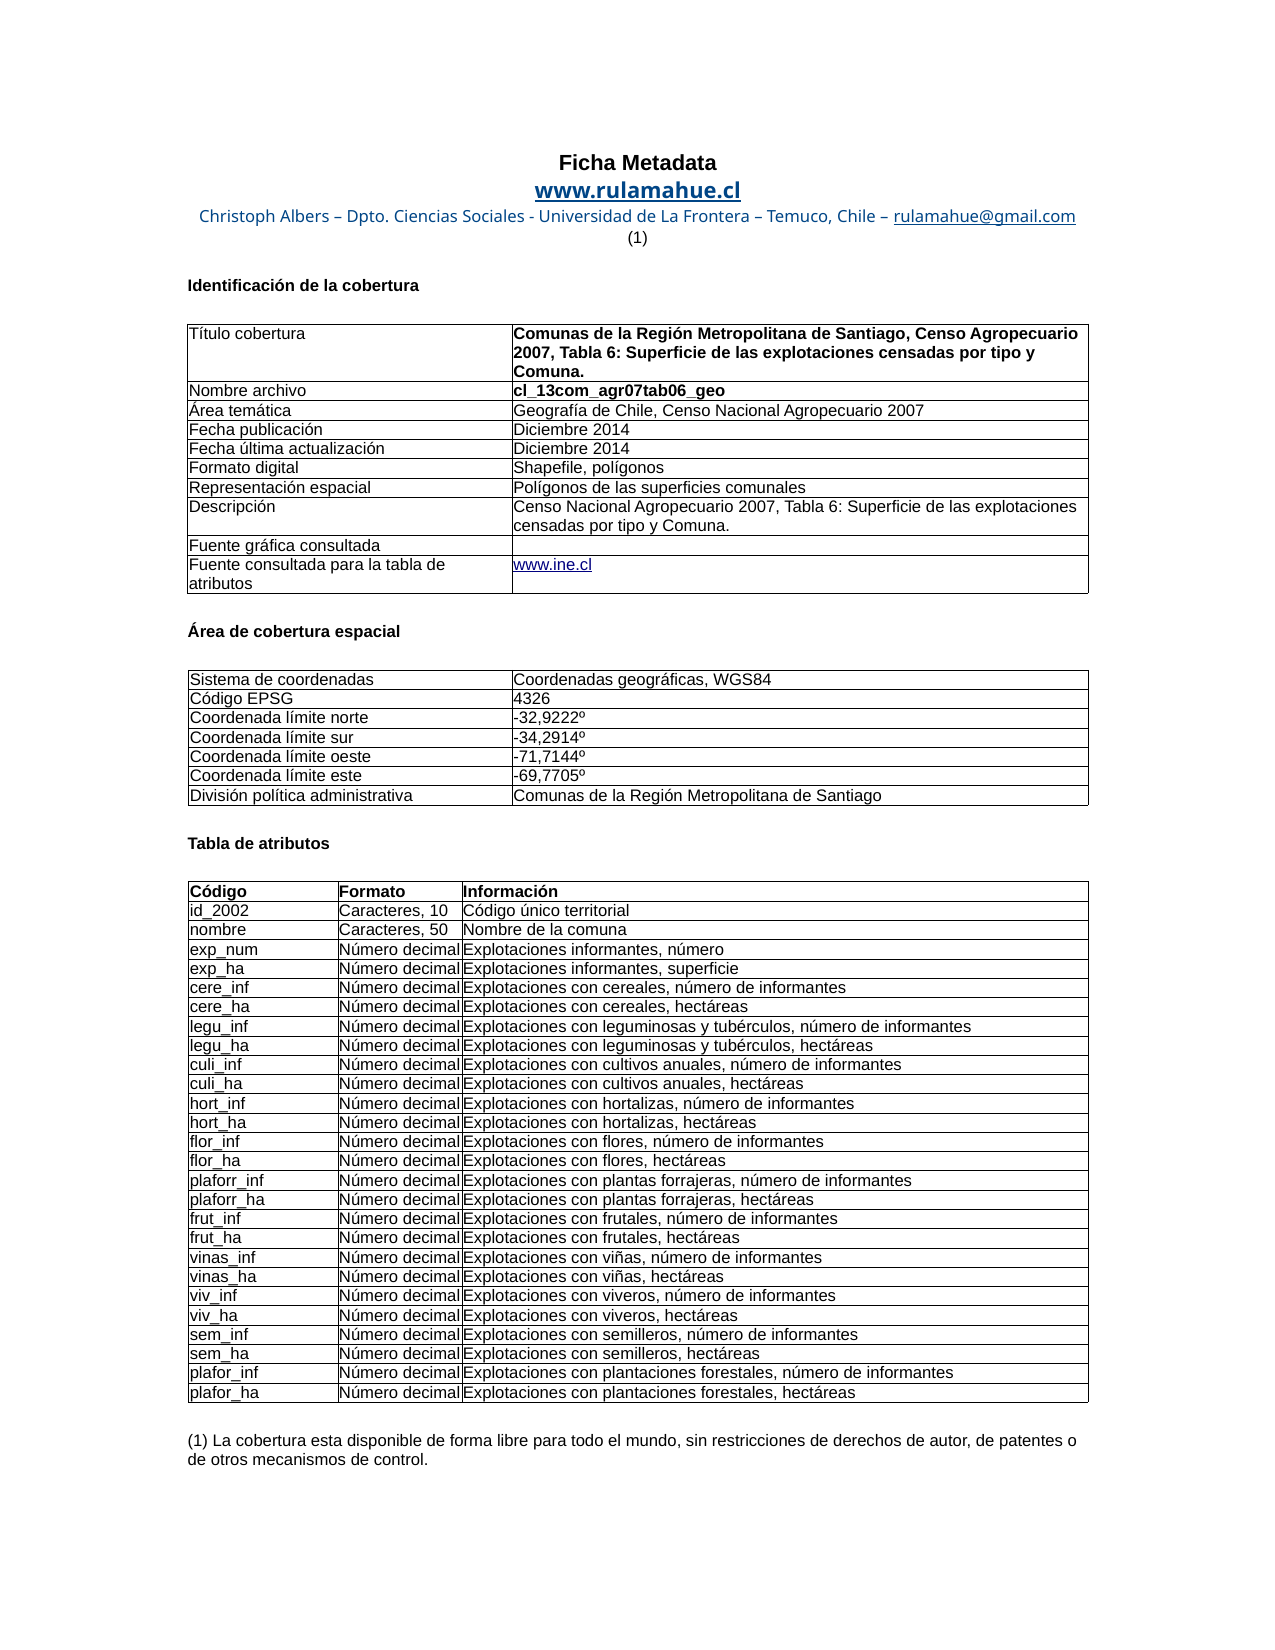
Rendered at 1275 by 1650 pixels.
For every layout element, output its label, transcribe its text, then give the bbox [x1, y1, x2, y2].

table_cell Diciembre 2014 [513, 421, 1088, 439]
table_cell viv_inf [189, 1287, 338, 1305]
table_cell Número decimal [339, 1345, 462, 1363]
text Tabla de atributos [187, 833, 1087, 853]
table_cell Código EPSG [189, 690, 512, 708]
table_cell Número decimal [339, 1364, 462, 1382]
table_cell flor_inf [189, 1133, 338, 1151]
table_cell Explotaciones con cereales, número de informantes [463, 979, 1088, 997]
table_cell Explotaciones con hortalizas, hectáreas [463, 1114, 1088, 1132]
table_cell Nombre archivo [188, 382, 512, 400]
table_cell Explotaciones con leguminosas y tubérculos, número de informantes [463, 1017, 1088, 1036]
table_cell Coordenada límite oeste [189, 748, 512, 766]
table_cell legu_ha [189, 1037, 338, 1055]
table_cell Coordenada límite norte [189, 709, 512, 727]
table_cell vinas_ha [189, 1268, 338, 1286]
table_cell cere_inf [189, 979, 338, 997]
table_cell Fecha última actualización [188, 440, 512, 458]
table_cell Número decimal [339, 979, 462, 997]
table_cell Número decimal [339, 1171, 462, 1190]
table_cell Diciembre 2014 [513, 440, 1088, 458]
table_header Código [189, 882, 338, 901]
table_cell nombre [189, 921, 338, 939]
table_cell Explotaciones con viveros, hectáreas [463, 1306, 1088, 1324]
table_cell Número decimal [339, 1075, 462, 1093]
table_header Información [463, 882, 1088, 901]
table_header Formato [339, 882, 462, 901]
table_cell Explotaciones con semilleros, hectáreas [463, 1345, 1088, 1363]
table_cell Explotaciones con viñas, hectáreas [463, 1268, 1088, 1286]
table_cell Explotaciones con plantaciones forestales, hectáreas [463, 1384, 1088, 1402]
table_cell Explotaciones con plantas forrajeras, número de informantes [463, 1171, 1088, 1190]
table_cell Explotaciones con cereales, hectáreas [463, 998, 1088, 1016]
table_cell 4326 [513, 690, 1088, 708]
table_cell Número decimal [339, 1094, 462, 1113]
text Área de cobertura espacial [187, 622, 1087, 641]
table_cell Número decimal [339, 1268, 462, 1286]
table_cell Explotaciones con plantaciones forestales, número de informantes [463, 1364, 1088, 1382]
table_cell cere_ha [189, 998, 338, 1016]
table_cell Número decimal [339, 1326, 462, 1344]
table_cell plafor_inf [189, 1364, 338, 1382]
table_cell Número decimal [339, 1037, 462, 1055]
table_cell Explotaciones con cultivos anuales, hectáreas [463, 1075, 1088, 1093]
table_cell Explotaciones informantes, número [463, 940, 1088, 958]
text Ficha Metadata [187, 150, 1087, 175]
table_cell División política administrativa [189, 786, 512, 804]
table_cell Explotaciones informantes, superficie [463, 960, 1088, 978]
table_cell Fecha publicación [188, 421, 512, 439]
table_cell Explotaciones con viveros, número de informantes [463, 1287, 1088, 1305]
table_cell Fuente consultada para la tabla de atributos [188, 556, 512, 593]
table_cell Número decimal [339, 1306, 462, 1324]
table_cell Caracteres, 10 [339, 902, 462, 920]
table_cell Número decimal [339, 1133, 462, 1151]
table_cell plaforr_inf [189, 1171, 338, 1190]
table_cell Censo Nacional Agropecuario 2007, Tabla 6: Superficie de las explotaciones censadas por tipo y Comuna. [513, 498, 1088, 535]
table_cell Explotaciones con leguminosas y tubérculos, hectáreas [463, 1037, 1088, 1055]
table_cell Número decimal [339, 1114, 462, 1132]
table_cell Explotaciones con semilleros, número de informantes [463, 1326, 1088, 1344]
table_cell Explotaciones con frutales, hectáreas [463, 1229, 1088, 1247]
table_cell Número decimal [339, 940, 462, 958]
table_cell Número decimal [339, 998, 462, 1016]
table_cell hort_ha [189, 1114, 338, 1132]
table_cell frut_inf [189, 1210, 338, 1228]
table_cell Explotaciones con flores, hectáreas [463, 1152, 1088, 1170]
table_cell Explotaciones con viñas, número de informantes [463, 1249, 1088, 1267]
table_cell Representación espacial [188, 479, 512, 497]
table_cell flor_ha [189, 1152, 338, 1170]
table_cell Número decimal [339, 1056, 462, 1074]
table_cell Explotaciones con flores, número de informantes [463, 1133, 1088, 1151]
table_header Comunas de la Región Metropolitana de Santiago, Censo Agropecuario 2007, Tabla 6: Superficie de las explotaciones censadas por tipo y Comuna. [513, 325, 1088, 381]
table_cell Comunas de la Región Metropolitana de Santiago [513, 786, 1088, 804]
table_cell sem_inf [189, 1326, 338, 1344]
table_cell Nombre de la comuna [463, 921, 1088, 939]
table_cell Código único territorial [463, 902, 1088, 920]
table_header Sistema de coordenadas [189, 671, 512, 689]
table_cell Fuente gráfica consultada [188, 536, 512, 554]
text www.rulamahue.cl [187, 175, 1087, 205]
table_cell Número decimal [339, 1229, 462, 1247]
table_cell exp_num [189, 940, 338, 958]
text Christoph Albers – Dpto. Ciencias Sociales - Universidad de La Frontera – Temuco, Chile – rulamahue@gmail.com (1) [187, 205, 1087, 247]
table_cell Número decimal [339, 1287, 462, 1305]
table_cell Coordenada límite este [189, 767, 512, 785]
table_cell Área temática [188, 401, 512, 420]
table_cell Descripción [188, 498, 512, 535]
text Identificación de la cobertura [187, 276, 1087, 295]
table_cell Shapefile, polígonos [513, 459, 1088, 477]
table_cell exp_ha [189, 960, 338, 978]
table_cell Número decimal [339, 1191, 462, 1209]
table_cell cl_13com_agr07tab06_geo [513, 382, 1088, 400]
table_cell sem_ha [189, 1345, 338, 1363]
table_header Coordenadas geográficas, WGS84 [513, 671, 1088, 689]
table_cell Explotaciones con hortalizas, número de informantes [463, 1094, 1088, 1113]
table_cell viv_ha [189, 1306, 338, 1324]
table_cell -71,7144º [513, 748, 1088, 766]
table_cell vinas_inf [189, 1249, 338, 1267]
table_cell -69,7705º [513, 767, 1088, 785]
table_cell culi_ha [189, 1075, 338, 1093]
table_cell Polígonos de las superficies comunales [513, 479, 1088, 497]
table_header Título cobertura [188, 325, 512, 381]
table_cell culi_inf [189, 1056, 338, 1074]
table_cell [513, 536, 1088, 554]
table_cell Número decimal [339, 1249, 462, 1267]
table_cell -34,2914º [513, 729, 1088, 747]
table_cell Formato digital [188, 459, 512, 477]
text (1) La cobertura esta disponible de forma libre para todo el mundo, sin restricciones de derechos de autor, de patentes o de otros mecanismos de control. [187, 1431, 1087, 1469]
table_cell id_2002 [189, 902, 338, 920]
table_cell Número decimal [339, 1210, 462, 1228]
table_cell hort_inf [189, 1094, 338, 1113]
table_cell Número decimal [339, 1152, 462, 1170]
table_cell Explotaciones con cultivos anuales, número de informantes [463, 1056, 1088, 1074]
table_cell frut_ha [189, 1229, 338, 1247]
table_cell Explotaciones con plantas forrajeras, hectáreas [463, 1191, 1088, 1209]
table_cell plafor_ha [189, 1384, 338, 1402]
table_cell Número decimal [339, 960, 462, 978]
table_cell Geografía de Chile, Censo Nacional Agropecuario 2007 [513, 401, 1088, 420]
table_cell Número decimal [339, 1017, 462, 1036]
table_cell Explotaciones con frutales, número de informantes [463, 1210, 1088, 1228]
table_cell -32,9222º [513, 709, 1088, 727]
table_cell www.ine.cl [513, 556, 1088, 593]
table_cell plaforr_ha [189, 1191, 338, 1209]
table_cell Número decimal [339, 1384, 462, 1402]
table_cell legu_inf [189, 1017, 338, 1036]
table_cell Caracteres, 50 [339, 921, 462, 939]
table_cell Coordenada límite sur [189, 729, 512, 747]
